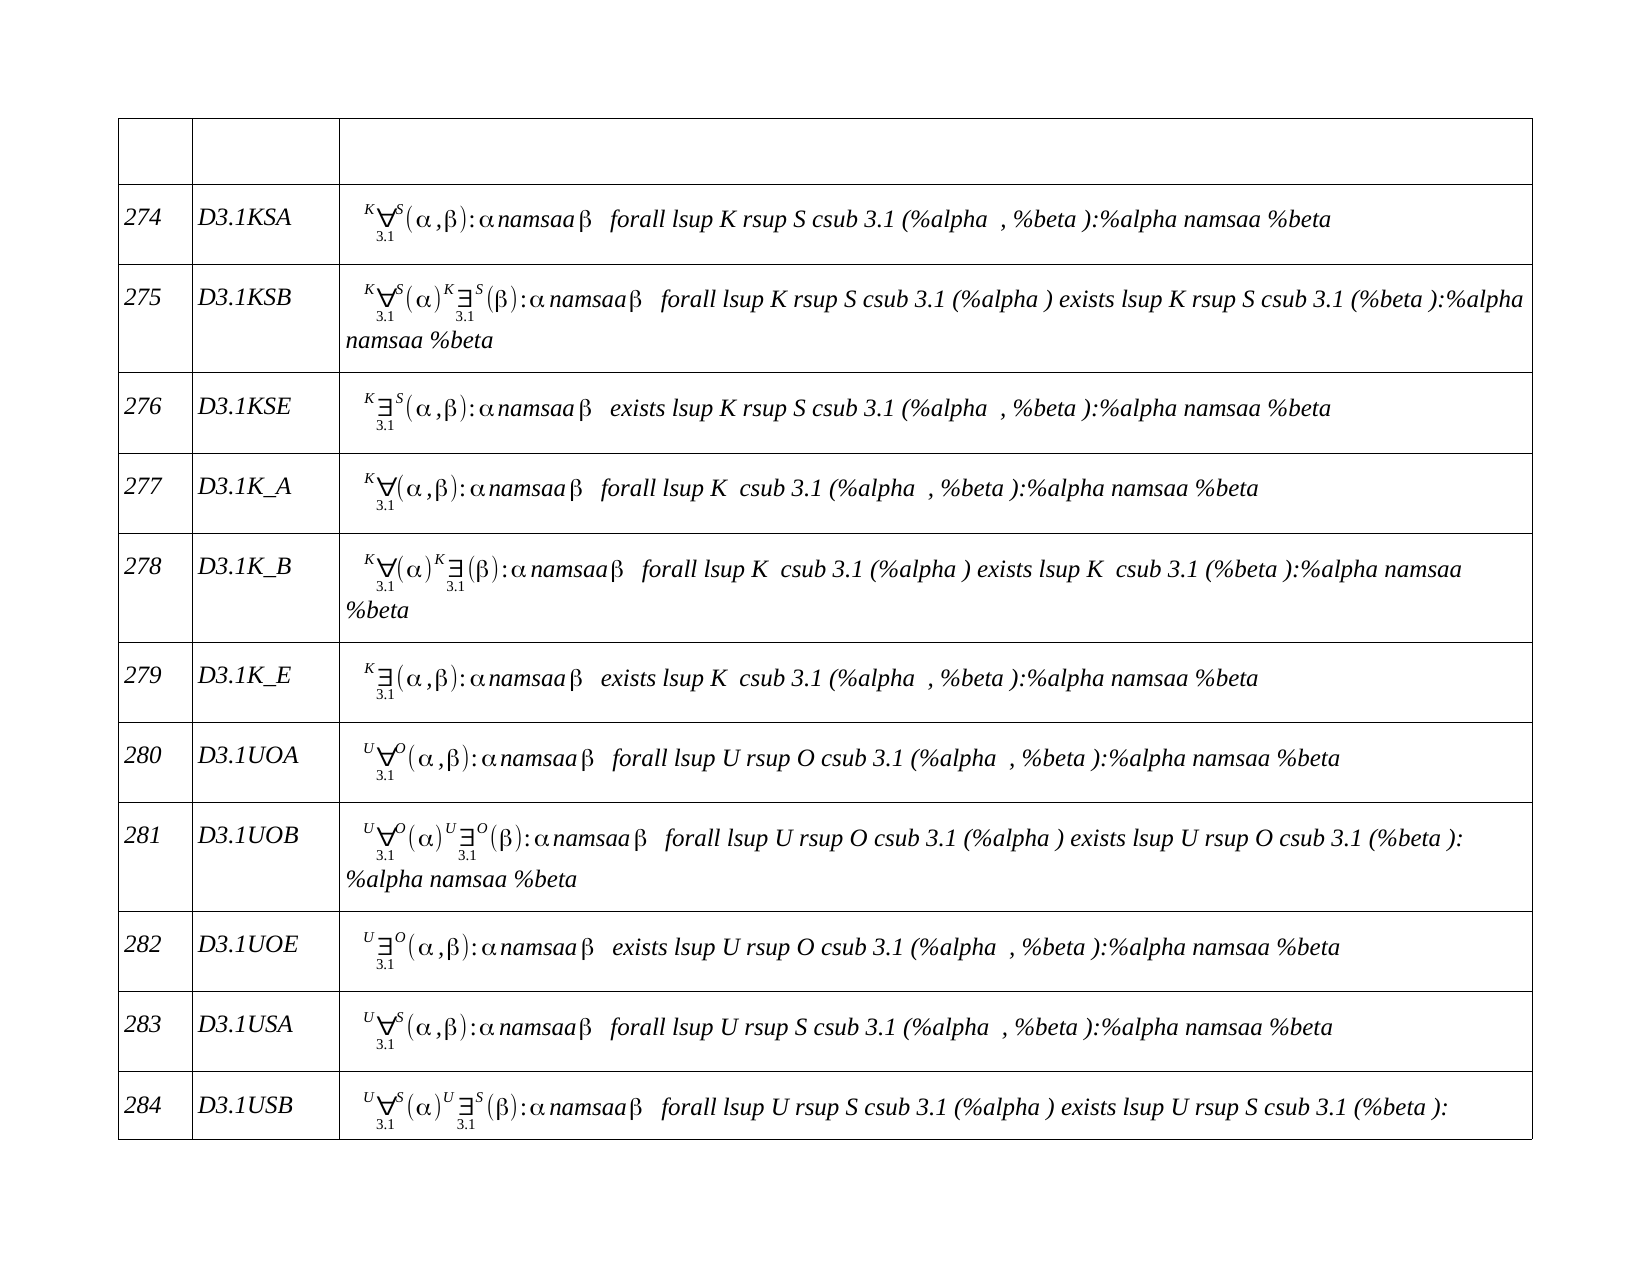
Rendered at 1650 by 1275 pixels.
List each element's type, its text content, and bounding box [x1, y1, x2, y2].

table_cell D3.1USB [193, 1072, 339, 1139]
table_cell forall lsup U rsup S csub 3.1 (%alpha ) exists lsup U rsup S csub 3.1 (%beta ):%alpha namsaa %beta [340, 1072, 1532, 1139]
table_cell [119, 119, 192, 183]
table_cell forall lsup K csub 3.1 (%alpha ) exists lsup K csub 3.1 (%beta ):%alpha namsaa %beta [340, 534, 1532, 642]
table_cell 275 [119, 265, 192, 372]
table_cell [340, 119, 1532, 183]
table_cell 279 [119, 643, 192, 722]
table_cell exists lsup U rsup O csub 3.1 (%alpha , %beta ):%alpha namsaa %beta [340, 912, 1532, 991]
table_cell forall lsup U rsup O csub 3.1 (%alpha ) exists lsup U rsup O csub 3.1 (%beta ):%alpha namsaa %beta [340, 803, 1532, 911]
table_cell 277 [119, 454, 192, 533]
table_cell D3.1KSA [193, 185, 339, 263]
table_cell D3.1UOE [193, 912, 339, 991]
table_cell D3.1UOA [193, 723, 339, 802]
table_cell 280 [119, 723, 192, 802]
table_cell 278 [119, 534, 192, 642]
table_cell D3.1KSE [193, 373, 339, 453]
table_cell 276 [119, 373, 192, 453]
table_cell 281 [119, 803, 192, 911]
table_cell D3.1K_A [193, 454, 339, 533]
table_cell forall lsup K rsup S csub 3.1 (%alpha ) exists lsup K rsup S csub 3.1 (%beta ):%alpha namsaa %beta [340, 265, 1532, 372]
table_cell forall lsup U rsup O csub 3.1 (%alpha , %beta ):%alpha namsaa %beta [340, 723, 1532, 802]
table_cell 282 [119, 912, 192, 991]
table_cell D3.1KSB [193, 265, 339, 372]
table_cell 284 [119, 1072, 192, 1139]
table_cell 274 [119, 185, 192, 263]
table_cell [193, 119, 339, 183]
table_cell forall lsup U rsup S csub 3.1 (%alpha , %beta ):%alpha namsaa %beta [340, 992, 1532, 1071]
table_cell forall lsup K csub 3.1 (%alpha , %beta ):%alpha namsaa %beta [340, 454, 1532, 533]
table_cell 283 [119, 992, 192, 1071]
table_cell exists lsup K rsup S csub 3.1 (%alpha , %beta ):%alpha namsaa %beta [340, 373, 1532, 453]
table_cell D3.1K_E [193, 643, 339, 722]
table_cell D3.1UOB [193, 803, 339, 911]
table_cell D3.1K_B [193, 534, 339, 642]
table_cell forall lsup K rsup S csub 3.1 (%alpha , %beta ):%alpha namsaa %beta [340, 185, 1532, 263]
table_cell D3.1USA [193, 992, 339, 1071]
table_cell exists lsup K csub 3.1 (%alpha , %beta ):%alpha namsaa %beta [340, 643, 1532, 722]
